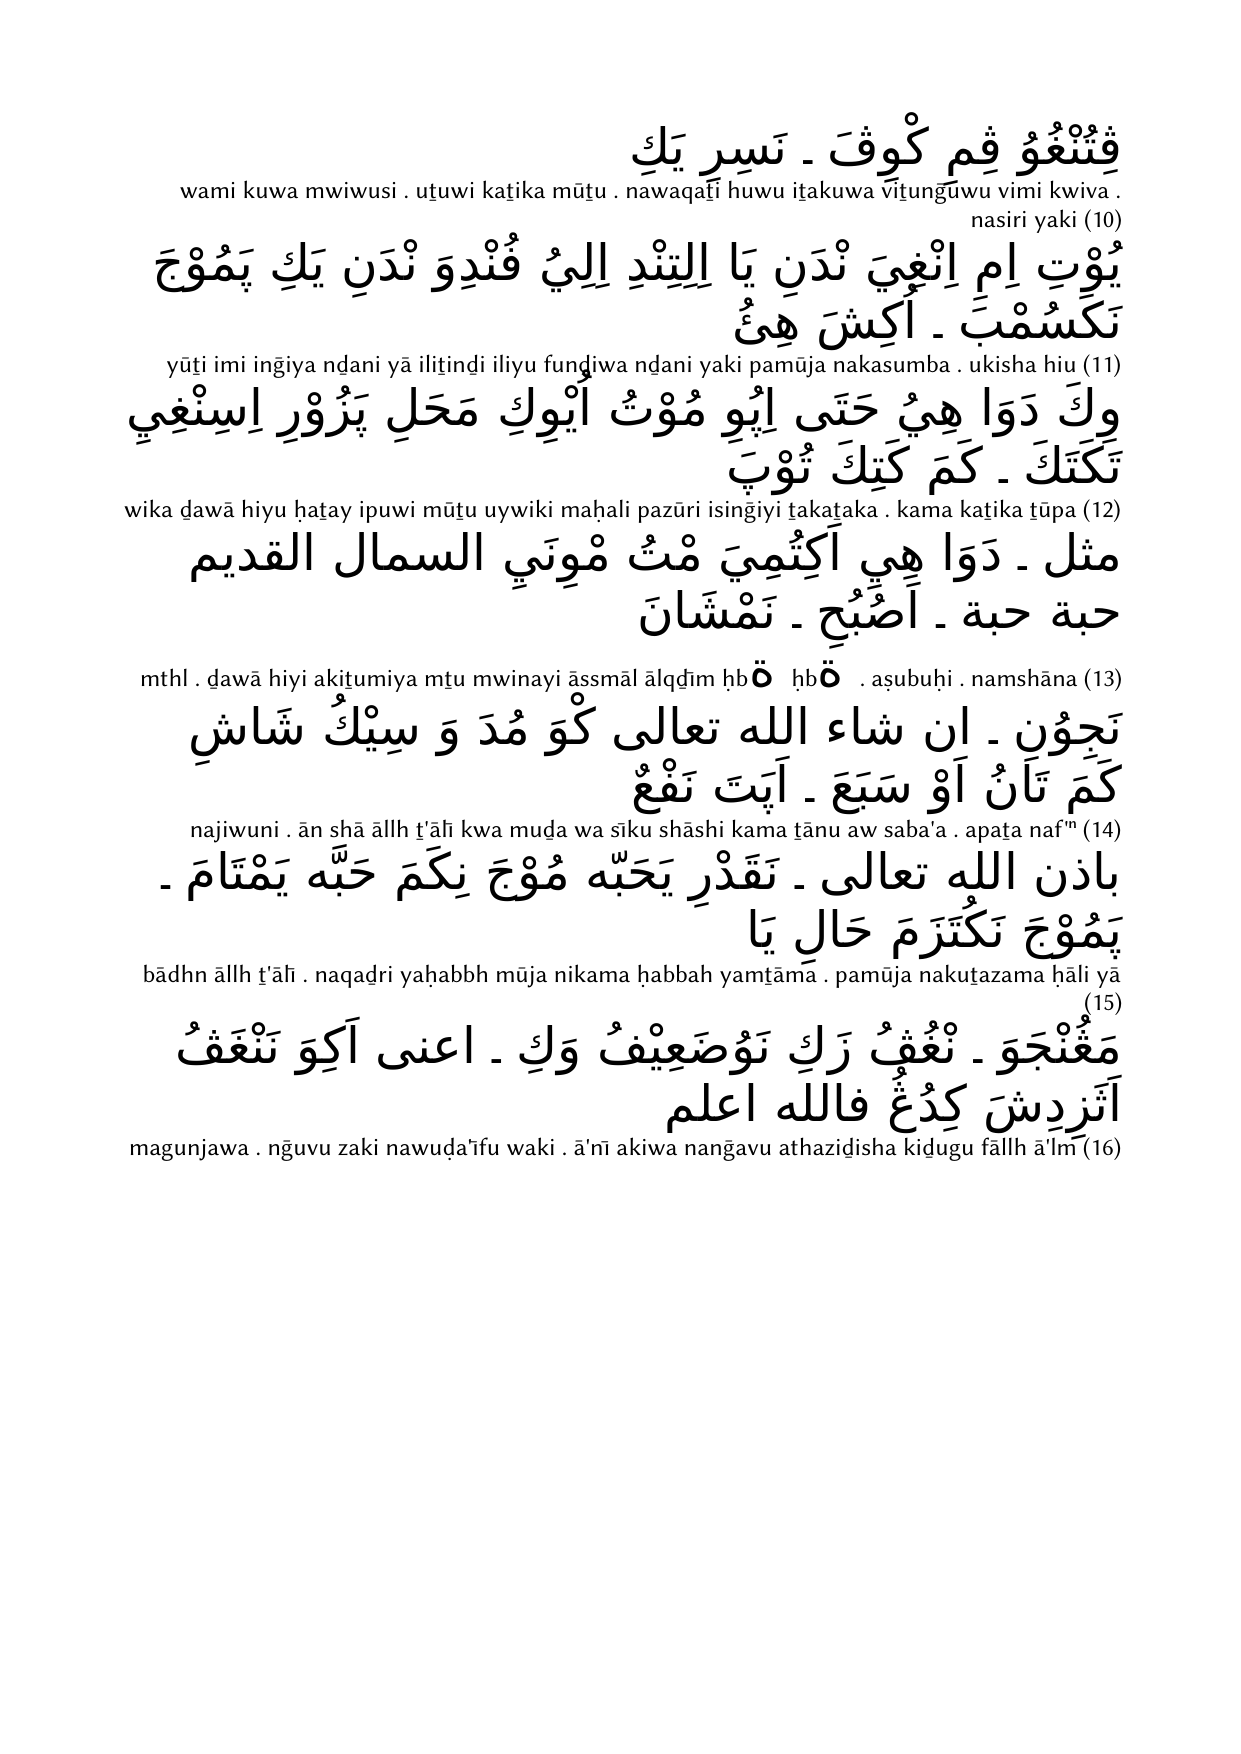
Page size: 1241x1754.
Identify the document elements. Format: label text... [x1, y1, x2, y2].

text magunjawa . nḡuvu zaki nawuḍa'ı̄fu waki . ā'nı̄ akiwa nanḡavu athaziḏisha kiḏugu fāllh ā'lm (16) [118, 1133, 1122, 1162]
text bādhn āllh ṯ'ālı̄ . naqaḏri yaḥabbh mūja nikama ḥabbah yamṯāma . pamūja nakuṯazama ḥāli yā (15) [118, 959, 1122, 1017]
text نَجِوُنِ ۔ ان شاء الله تعالى كْوَ مُدَ وَ سِيْكُ شَاشِ كَمَ تَانُ اَوْ سَبَعَ ۔ اَپَتَ نَفْعٌ [118, 698, 1122, 814]
text وِكَ دَوَا هِيُ حَتَى اِپُوِ مُوْتُ اُيْوِكِ مَحَلِ پَزُوْرِ اِسِنْغِيِ تَكَتَكَ ۔ كَمَ كَتِكَ تُوْپَ [118, 378, 1122, 495]
text mthl . ḏawā hiyi akiṯumiya mṯu mwinayi āssmāl ālqḏı̄m ḥbة ḥbة . aṣubuḥi . namshāna (13) [118, 640, 1122, 698]
text wami kuwa mwiwusi . uṯuwi kaṯika mūṯu . nawaqaṯi huwu iṯakuwa viṯunḡuwu vimi kwiva . nasiri yaki (10) [118, 176, 1122, 233]
text يُوْتِ اِمِ اِنْغِيَ نْدَنِ يَا اِلِتِنْدِ اِلِيُ فُنْدِوَ نْدَنِ يَكِ پَمُوْجَ نَكَسُمْبَ ۔ اُكِشَ هِئُ [118, 233, 1122, 350]
text wika ḏawā hiyu ḥaṯay ipuwi mūṯu uywiki maḥali pazūri isinḡiyi ṯakaṯaka . kama kaṯika ṯūpa (12) [118, 495, 1122, 523]
text ڤِتُنْغُوُ ڤِمِ كْوِڤَ ۔ نَسِرِ يَكِ [118, 118, 1122, 176]
text مَڠُنْجَوَ ۔ نْغُڤُ زَكِ نَوُضَعِيْفُ وَكِ ۔ اعنى اَكِوَ نَنْغَڤُ اَثَزِدِشَ كِدُڠُ فالله اعلم [118, 1017, 1122, 1133]
text باذن الله تعالى ۔ نَقَدْرِ يَحَبّه مُوْجَ نِكَمَ حَبَّه يَمْتَامَ ۔ پَمُوْجَ نَكُتَزَمَ حَالِ يَا [118, 843, 1122, 959]
text مثل ۔ دَوَا هِيِ اَكِتُمِيَ مْتُ مْوِنَيِ السمال القديم حبة حبة ۔ اَصُبُحِ ۔ نَمْشَانَ [118, 523, 1122, 640]
text yūṯi imi inḡiya nḏani yā iliṯinḏi iliyu funḏiwa nḏani yaki pamūja nakasumba . ukisha hiu (11) [118, 350, 1122, 378]
text najiwuni . ān shā āllh ṯ'ālı̄ kwa muḏa wa sı̄ku shāshi kama ṯānu aw saba'a . apaṯa naf'ⁿ (14) [118, 814, 1122, 843]
